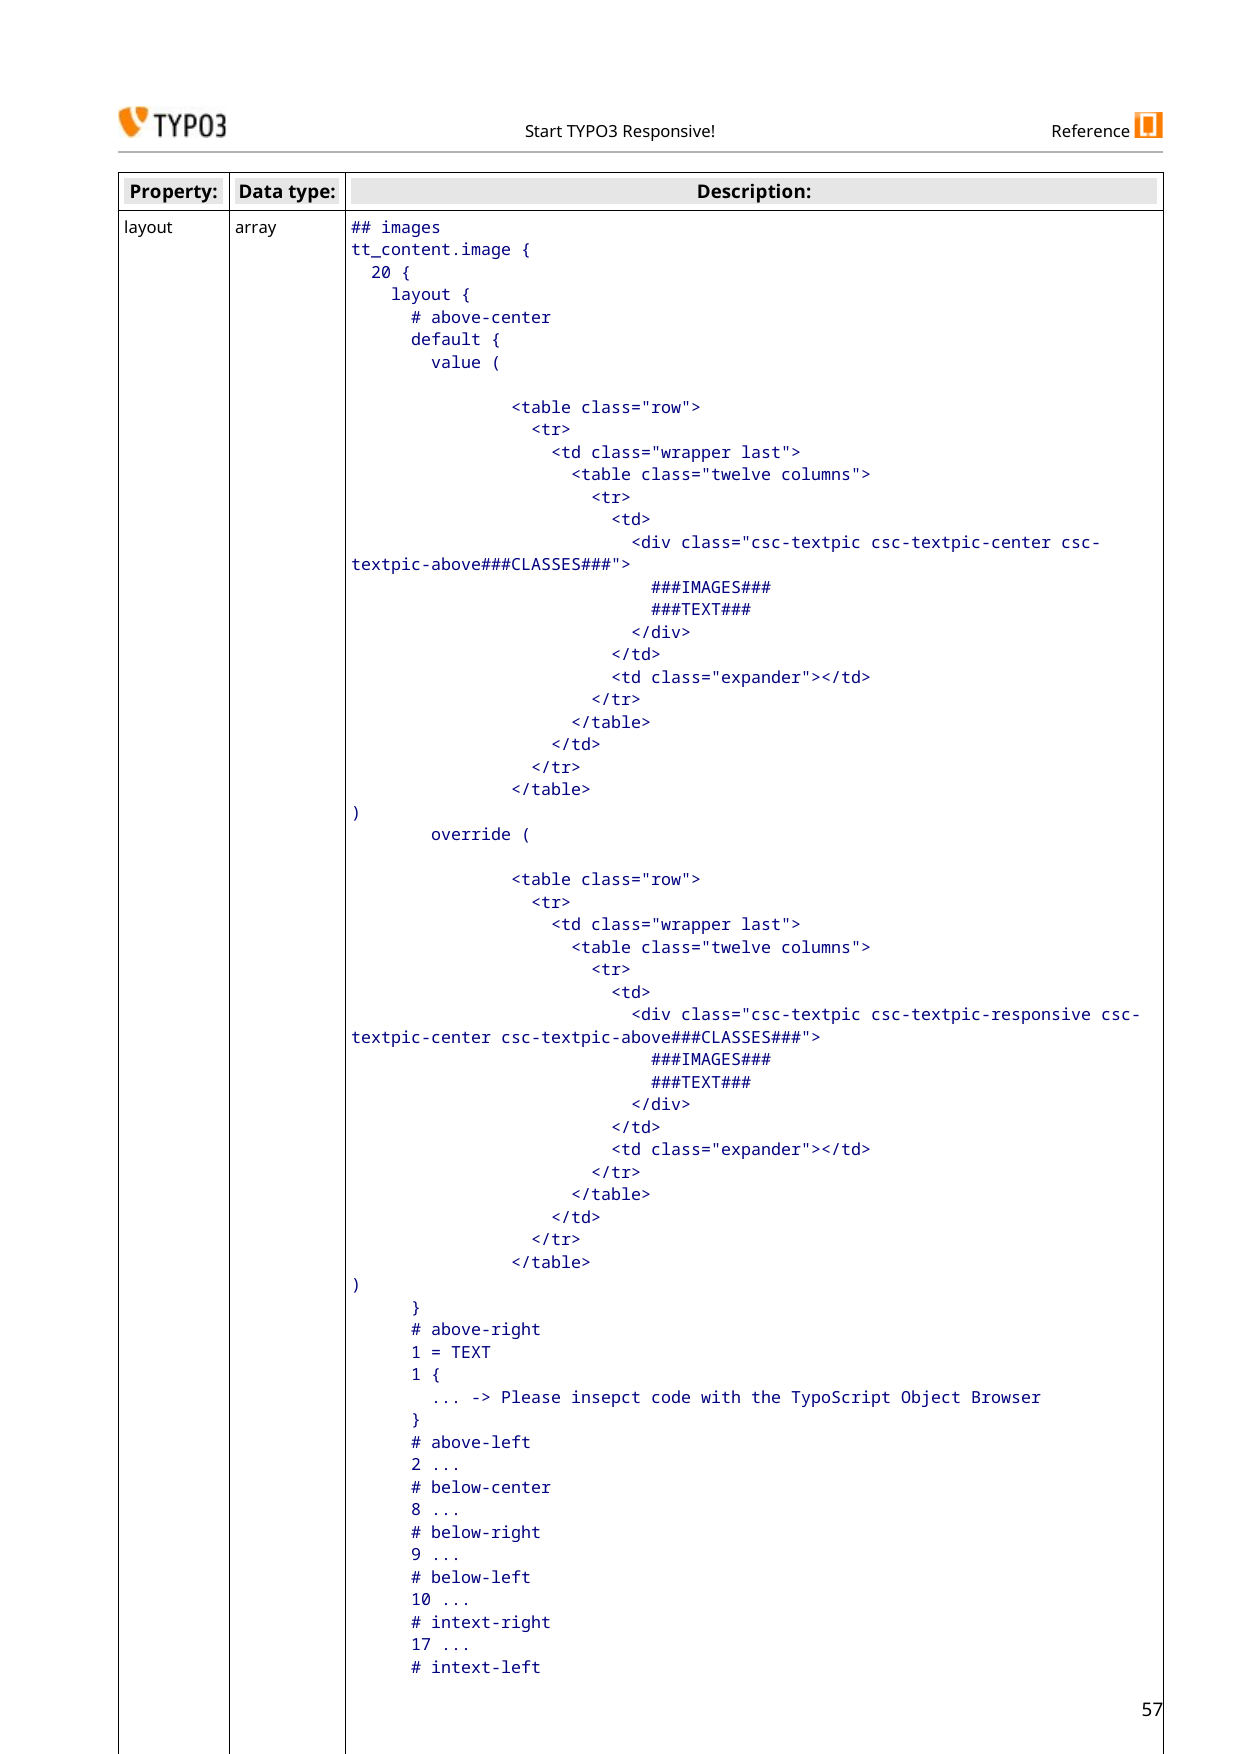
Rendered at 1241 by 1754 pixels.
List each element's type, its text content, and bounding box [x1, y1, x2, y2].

table_cell layout [119, 211, 229, 1678]
table_header Description: [346, 173, 1163, 210]
picture [1134, 112, 1163, 138]
table_cell array [230, 211, 345, 1678]
picture [118, 106, 227, 138]
table_header Property: [119, 173, 229, 210]
table_header Data type: [230, 173, 345, 210]
table_cell ## images tt_content.image { 20 { layout { # above-center default { value ( <table class="row"> <tr> <td class="wrapper last"> <table class="twelve columns"> <tr> <td> <div class="csc-textpic csc-textpic-center csc-textpic-above###CLASSES###"> ###IMAGES### ###TEXT### </div> </td> <td class="expander"></td> </tr> </table> </td> </tr> </table> ) override ( <table class="row"> <tr> <td class="wrapper last"> <table class="twelve columns"> <tr> <td> <div class="csc-textpic csc-textpic-responsive csc-textpic-center csc-textpic-above###CLASSES###"> ###IMAGES### ###TEXT### </div> </td> <td class="expander"></td> </tr> </table> </td> </tr> </table> ) } # above-right 1 = TEXT 1 { ... -> Please insepct code with the TypoScript Object Browser } # above-left 2 ... # below-center 8 ... # below-right 9 ... # below-left 10 ... # intext-right 17 ... # intext-left 18 ... 25 ... 26 ... } } } [346, 211, 1163, 1678]
